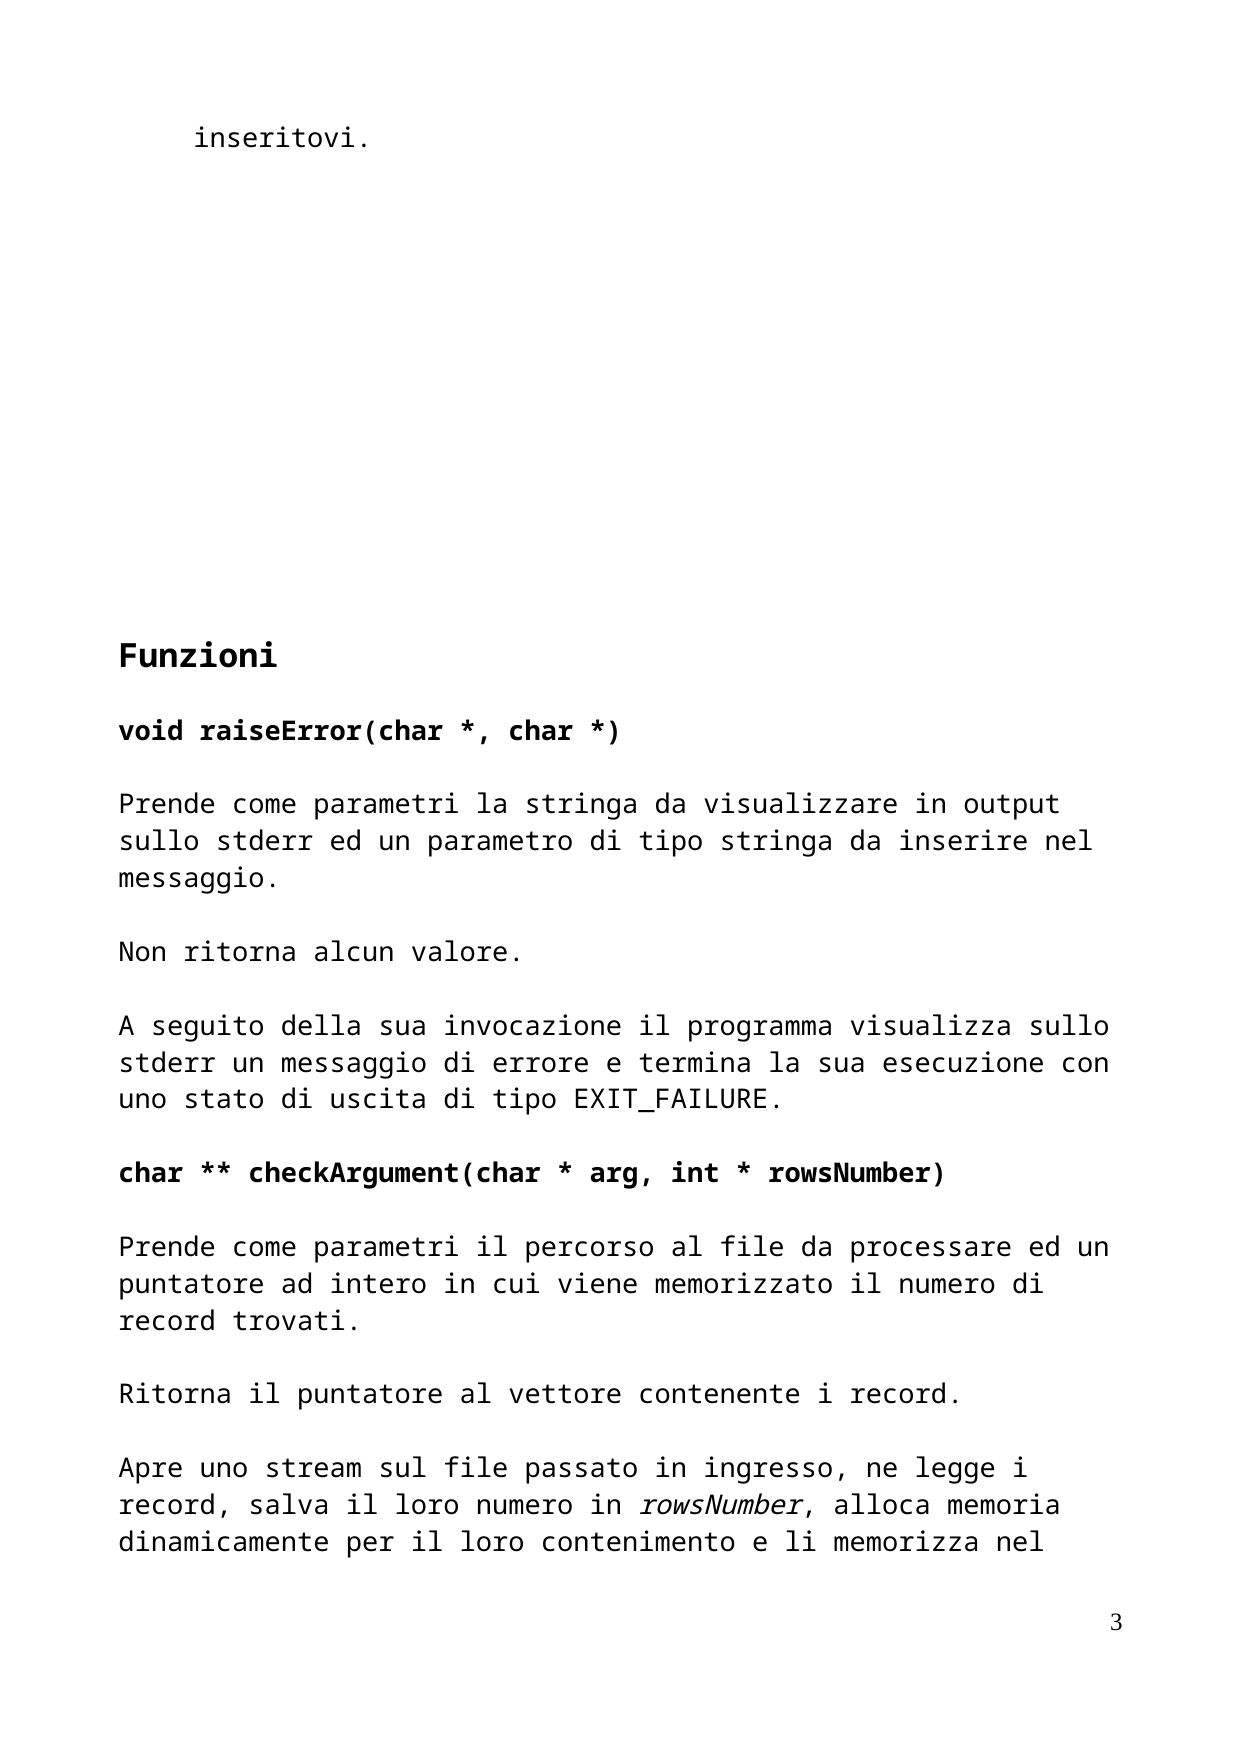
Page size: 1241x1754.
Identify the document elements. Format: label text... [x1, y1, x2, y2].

text Non ritorna alcun valore. [118, 932, 1122, 969]
text Ritorna il puntatore al vettore contenente i record. [118, 1375, 1122, 1412]
text Prende come parametri il percorso al file da processare ed un puntatore ad intero in cui viene memorizzato il numero di record trovati. [118, 1227, 1122, 1338]
list inseritovi. [156, 118, 1122, 155]
text A seguito della sua invocazione il programma visualizza sullo stderr un messaggio di errore e termina la sua esecuzione con uno stato di uscita di tipo EXIT_FAILURE. [118, 1006, 1122, 1117]
text Funzioni [118, 632, 1122, 677]
text Prende come parametri la stringa da visualizzare in output sullo stderr ed un parametro di tipo stringa da inserire nel messaggio. [118, 785, 1122, 896]
text Apre uno stream sul file passato in ingresso, ne legge i record, salva il loro numero in rowsNumber, alloca memoria dinamicamente per il loro contenimento e li memorizza nel [118, 1449, 1122, 1559]
text void raiseError(char *, char *) [118, 711, 1122, 748]
text char ** checkArgument(char * arg, int * rowsNumber) [118, 1154, 1122, 1191]
